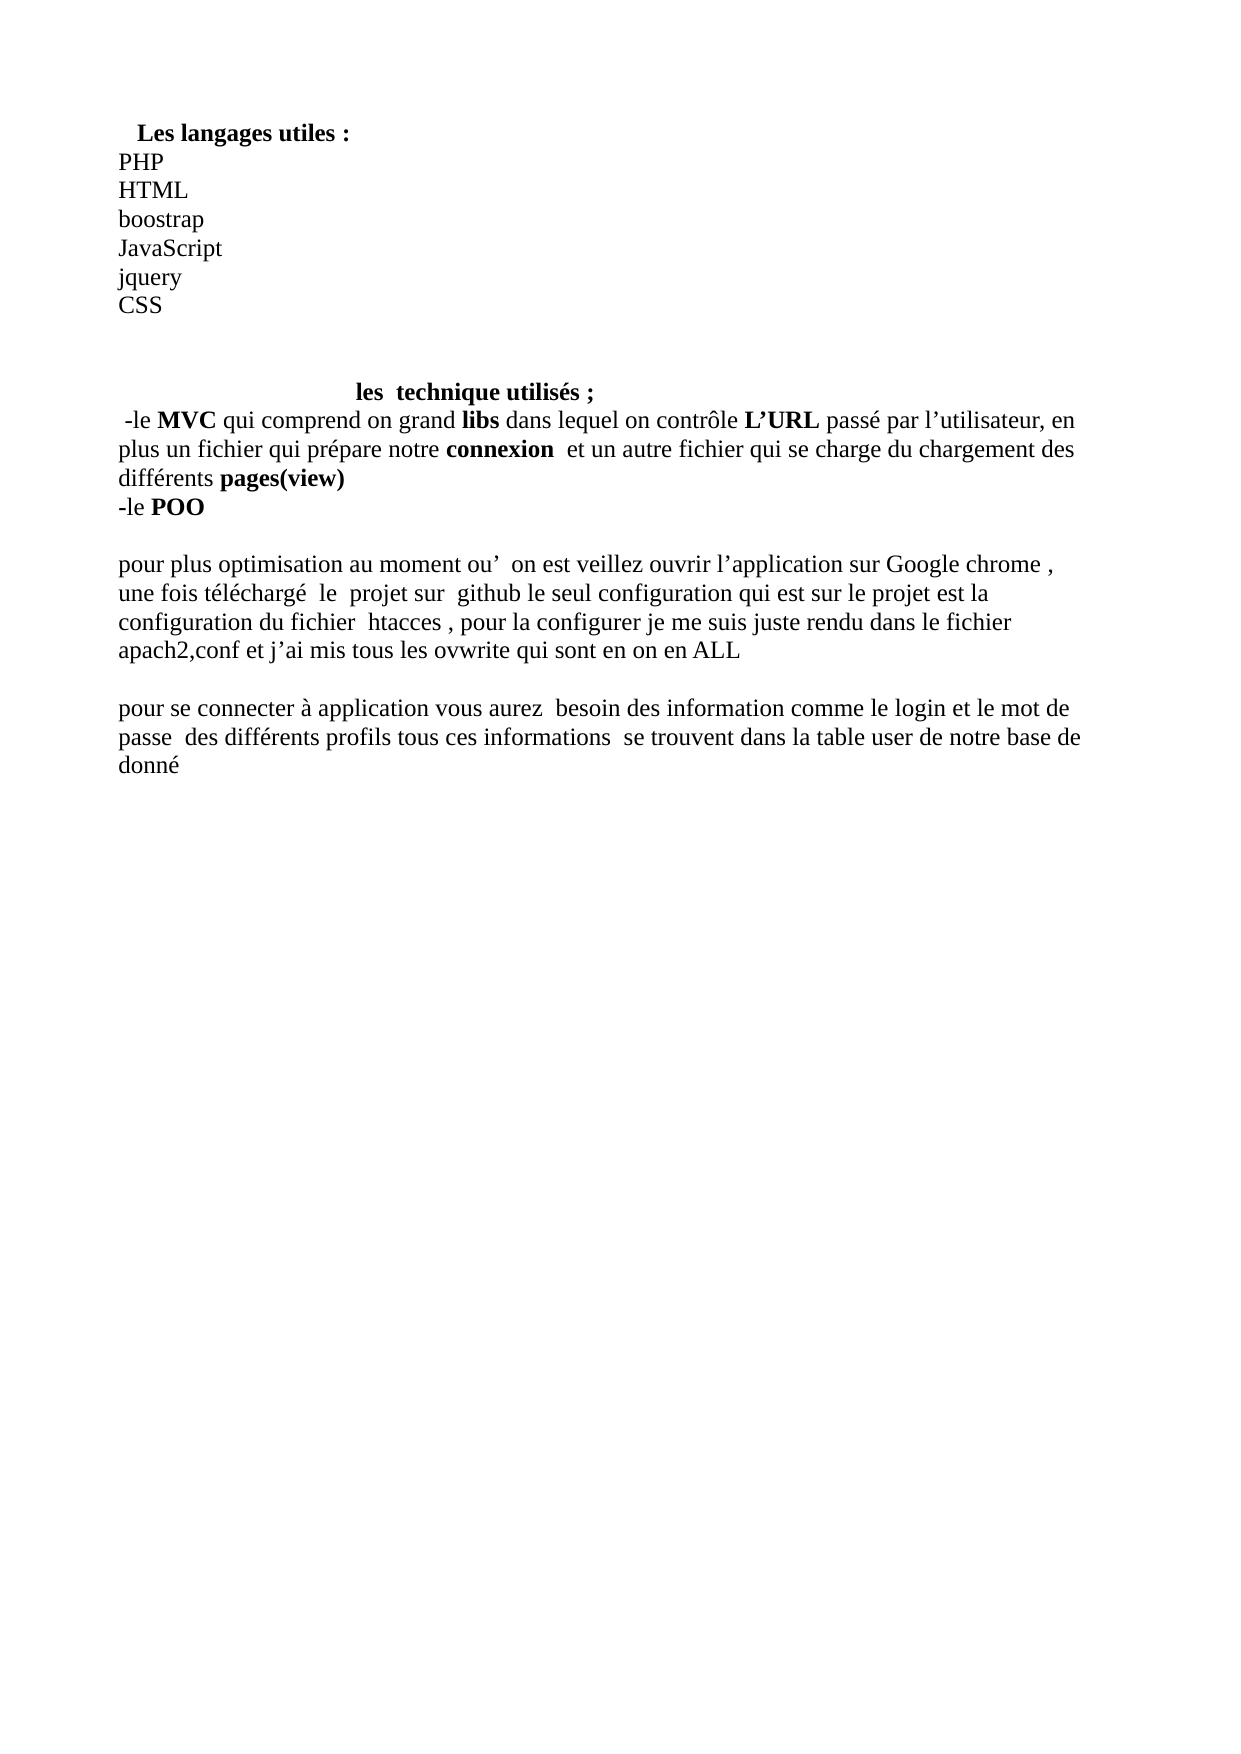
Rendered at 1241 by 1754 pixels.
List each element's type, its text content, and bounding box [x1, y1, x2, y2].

text Les langages utiles : [118, 118, 1122, 147]
text les technique utilisés ; [118, 377, 1122, 406]
text pour se connecter à application vous aurez besoin des information comme le login et le mot de passe des différents profils tous ces informations se trouvent dans la table user de notre base de donné [118, 693, 1122, 779]
text HTML [118, 176, 1122, 204]
text boostrap [118, 204, 1122, 233]
text PHP [118, 147, 1122, 176]
text une fois téléchargé le projet sur github le seul configuration qui est sur le projet est la configuration du fichier htacces , pour la configurer je me suis juste rendu dans le fichier apach2,conf et j’ai mis tous les ovwrite qui sont en on en ALL [118, 578, 1122, 664]
text -le POO [118, 492, 1122, 521]
text jquery [118, 262, 1122, 291]
text pour plus optimisation au moment ou’ on est veillez ouvrir l’application sur Google chrome , [118, 549, 1122, 578]
text JavaScript [118, 233, 1122, 262]
text CSS [118, 291, 1122, 319]
text -le MVC qui comprend on grand libs dans lequel on contrôle L’URL passé par l’utilisateur, en plus un fichier qui prépare notre connexion et un autre fichier qui se charge du chargement des différents pages(view) [118, 406, 1122, 492]
